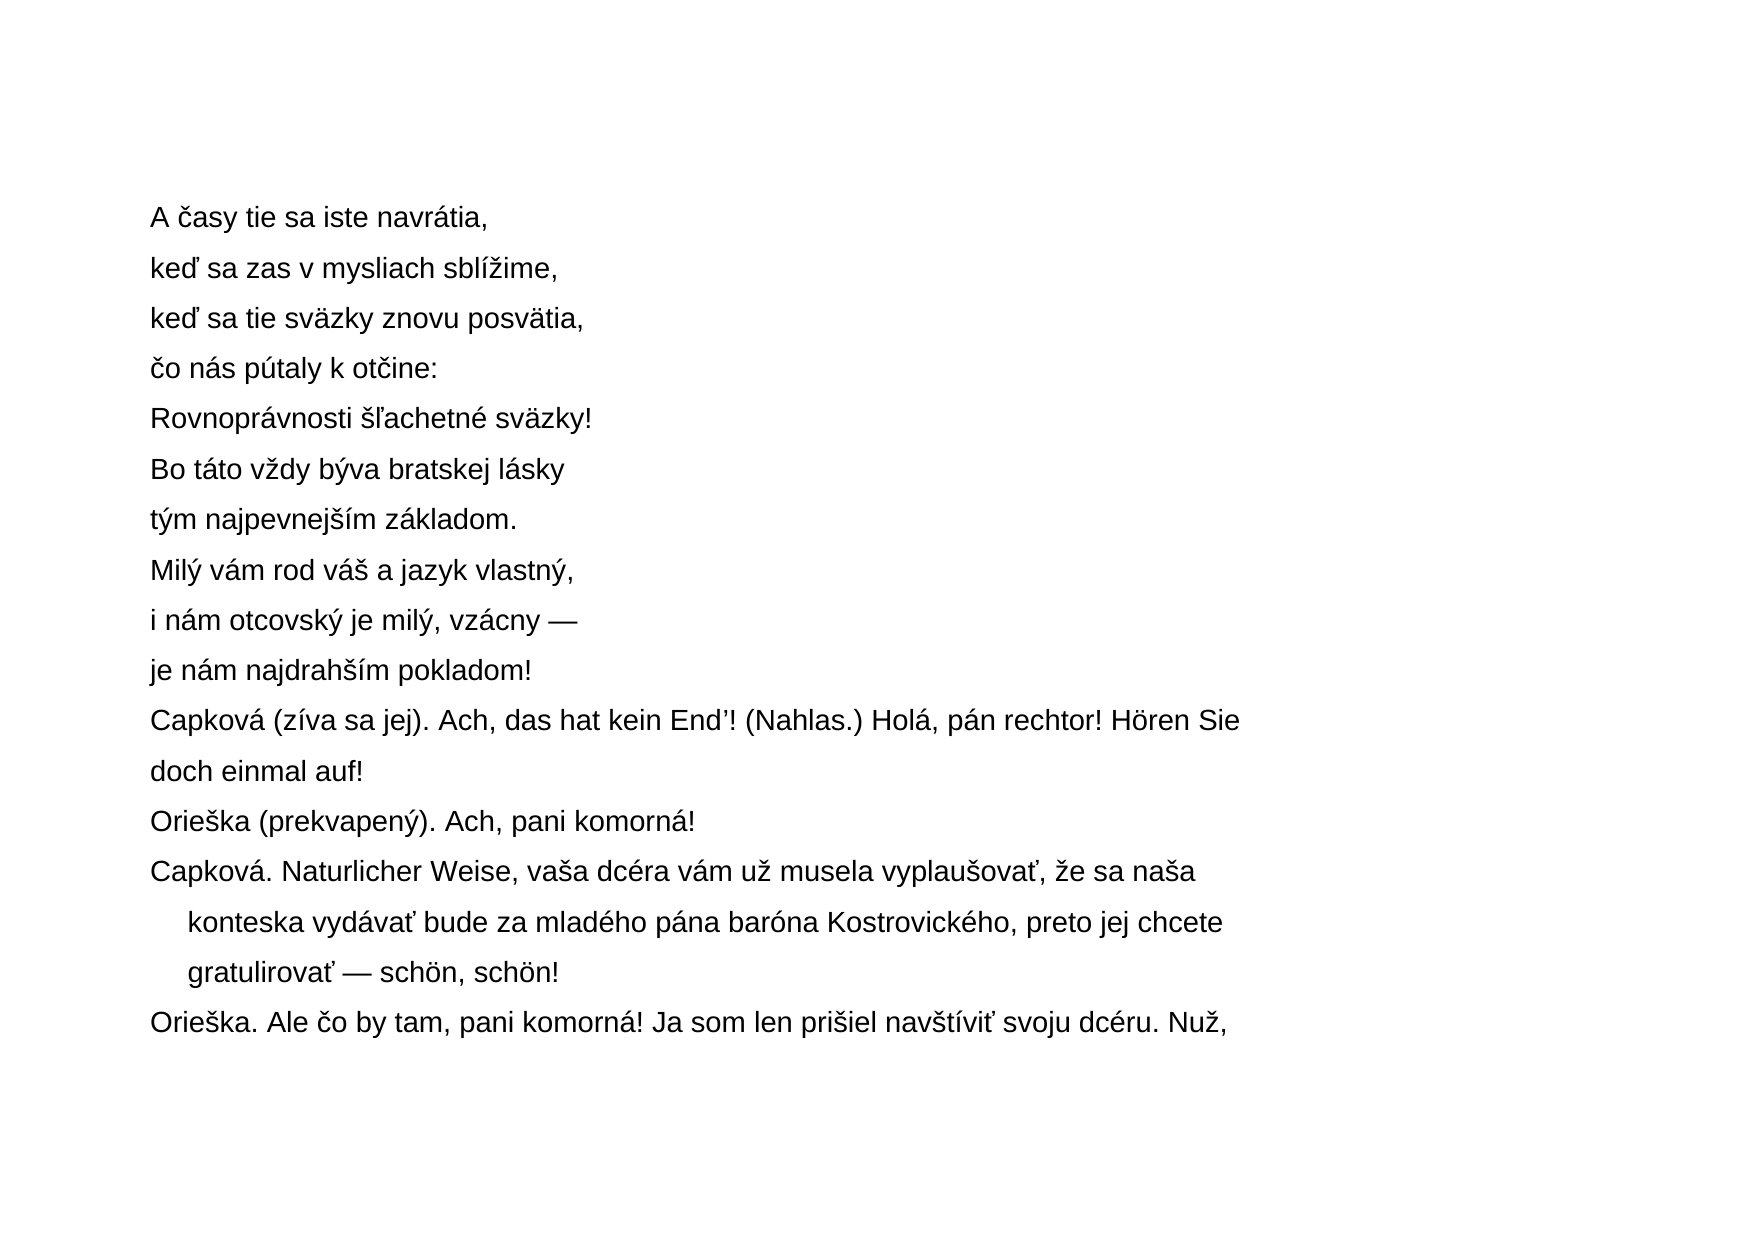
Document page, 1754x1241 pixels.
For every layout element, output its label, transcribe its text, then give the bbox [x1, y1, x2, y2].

text je nám najdrahším pokladom! [150, 653, 1243, 687]
text tým najpevnejším základom. [150, 502, 1243, 536]
text keď sa tie sväzky znovu posvätia, [150, 301, 1243, 334]
text Capková (zíva sa jej). Ach, das hat kein End’! (Nahlas.) Holá, pán rechtor! Hören Sie doch einmal auf! [150, 703, 1243, 787]
text Orieška (prekvapený). Ach, pani komorná! [150, 804, 1243, 838]
text keď sa zas v mysliach sblížime, [150, 251, 1243, 284]
text Rovnoprávnosti šľachetné sväzky! [150, 402, 1243, 435]
text A časy tie sa iste navrátia, [150, 200, 1243, 234]
text Orieška. Ale čo by tam, pani komorná! Ja som len prišiel navštíviť svoju dcéru. Nuž, [150, 1005, 1243, 1039]
text i nám otcovský je milý, vzácny — [150, 603, 1243, 636]
text Capková. Naturlicher Weise, vaša dcéra vám už musela vyplaušovať, že sa naša konteska vydávať bude za mladého pána baróna Kostrovického, preto jej chcete gratulirovať — schön, schön! [150, 854, 1243, 988]
text Bo táto vždy býva bratskej lásky [150, 452, 1243, 485]
text Milý vám rod váš a jazyk vlastný, [150, 552, 1243, 586]
text čo nás pútaly k otčine: [150, 351, 1243, 385]
